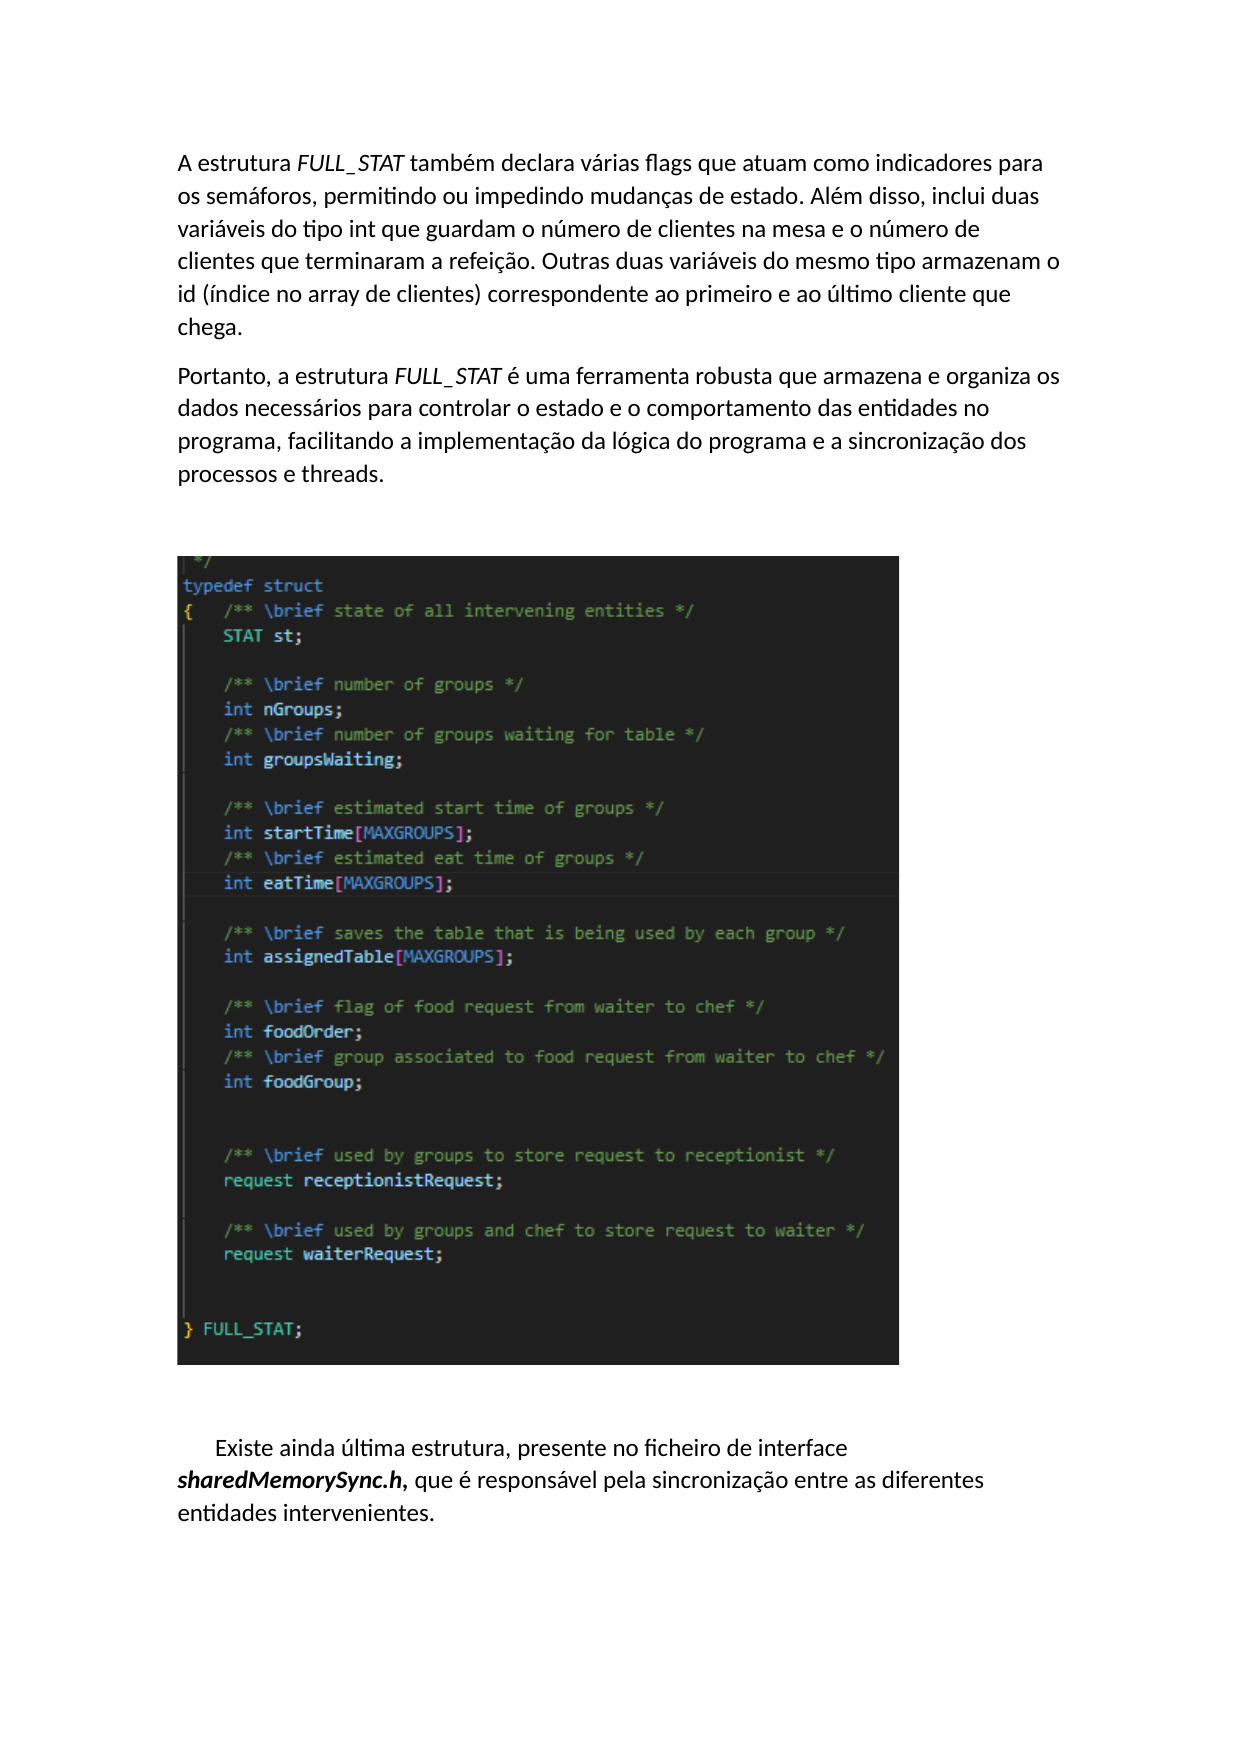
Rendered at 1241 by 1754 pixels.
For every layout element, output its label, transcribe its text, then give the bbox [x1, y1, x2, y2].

text Existe ainda última estrutura, presente no ficheiro de interface sharedMemorySync.h, que é responsável pela sincronização entre as diferentes entidades intervenientes. [177, 1432, 1063, 1528]
text A estrutura FULL_STAT também declara várias flags que atuam como indicadores para os semáforos, permitindo ou impedindo mudanças de estado. Além disso, inclui duas variáveis do tipo int que guardam o número de clientes na mesa e o número de clientes que terminaram a refeição. Outras duas variáveis do mesmo tipo armazenam o id (índice no array de clientes) correspondente ao primeiro e ao último cliente que chega. [177, 148, 1063, 341]
text Portanto, a estrutura FULL_STAT é uma ferramenta robusta que armazena e organiza os dados necessários para controlar o estado e o comportamento das entidades no programa, facilitando a implementação da lógica do programa e a sincronização dos processos e threads. [177, 360, 1063, 488]
